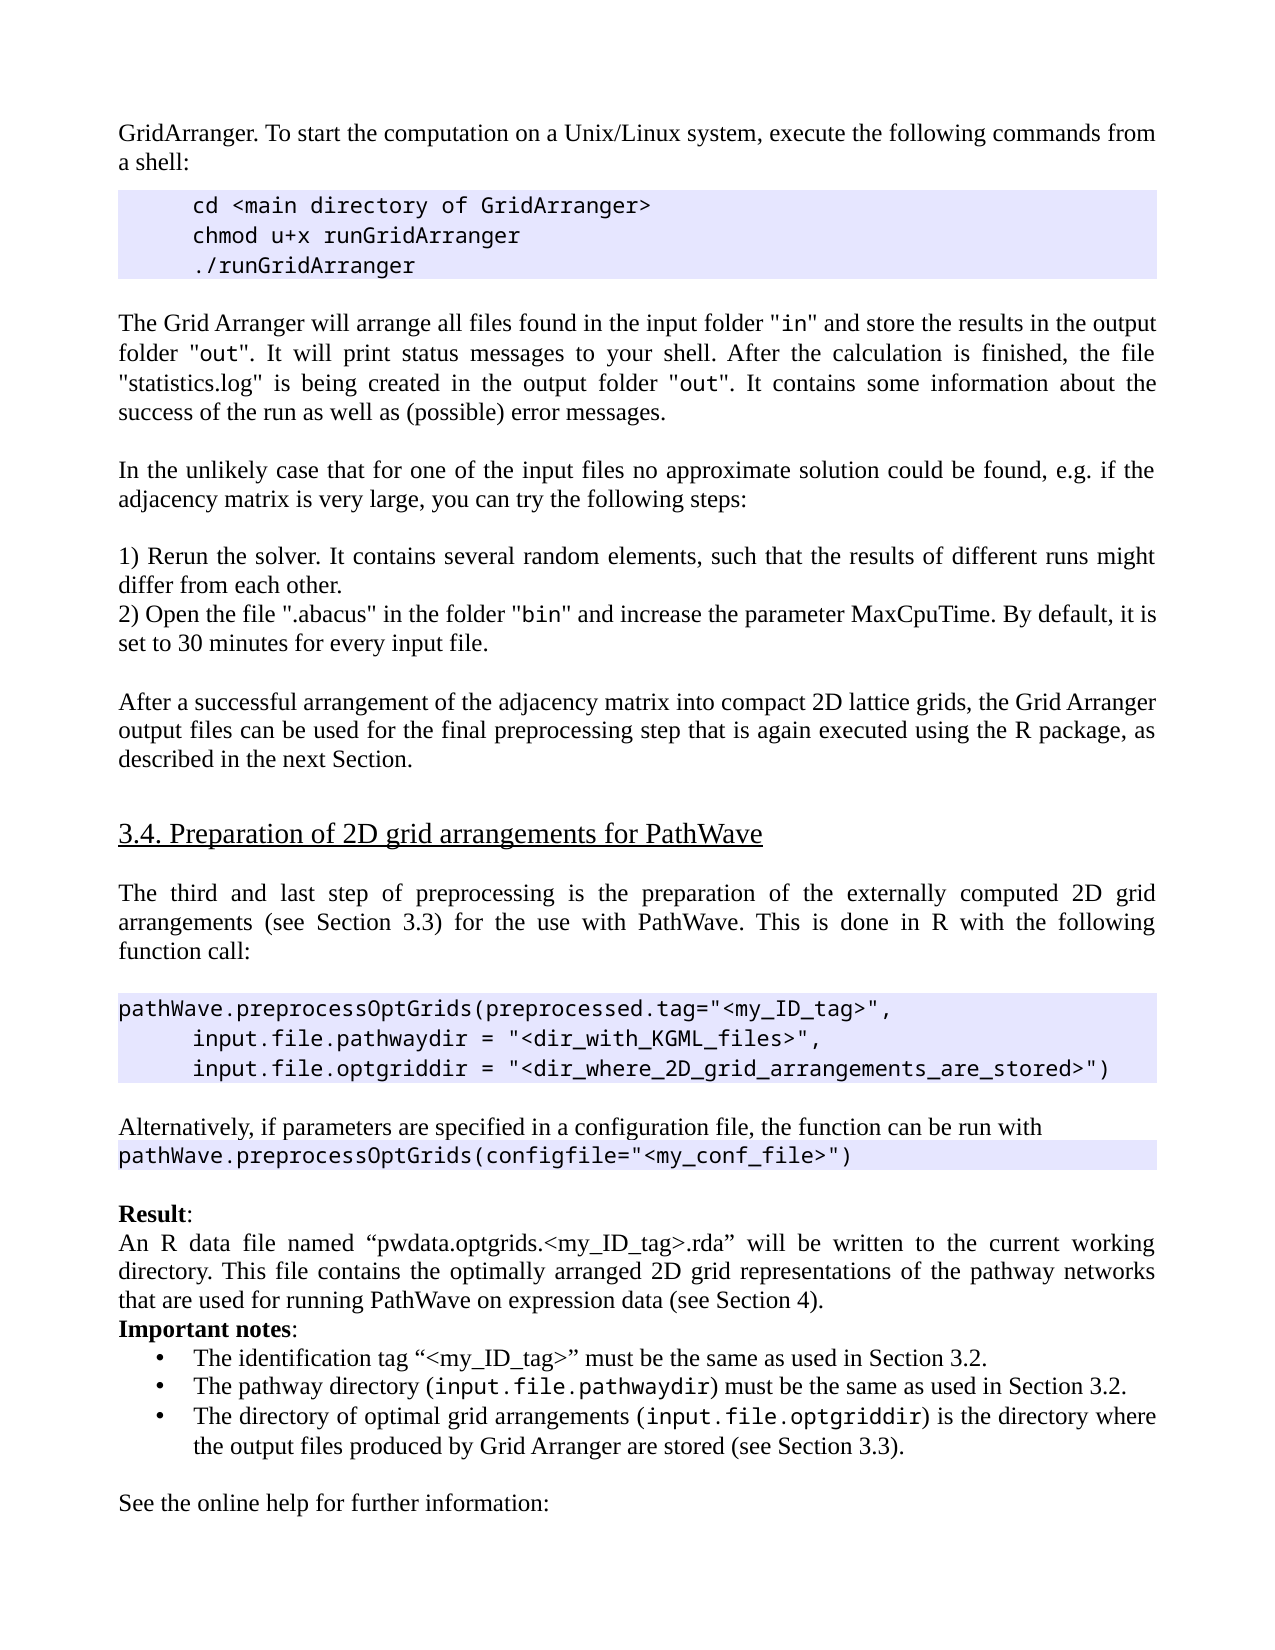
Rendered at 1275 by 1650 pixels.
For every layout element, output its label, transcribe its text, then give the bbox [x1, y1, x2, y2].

text ./runGridArranger [118, 249, 1157, 279]
text chmod u+x runGridArranger [118, 220, 1157, 249]
list The identification tag “<my_ID_tag>” must be the same as used in Section 3.2. [156, 1343, 1157, 1371]
list The pathway directory (input.file.pathwaydir) must be the same as used in Section 3.2. [156, 1371, 1157, 1401]
text pathWave.preprocessOptGrids(configfile="<my_conf_file>") [118, 1140, 1157, 1170]
text Result: [118, 1199, 1157, 1228]
text 1) Rerun the solver. It contains several random elements, such that the results of different runs might differ from each other. [118, 541, 1157, 599]
text input.file.pathwaydir = "<dir_with_KGML_files>", [118, 1023, 1157, 1053]
text See the online help for further information: [118, 1488, 1157, 1517]
text The Grid Arranger will arrange all files found in the input folder "in" and store the results in the output folder "out". It will print status messages to your shell. After the calculation is finished, the file "statistics.log" is being created in the output folder "out". It contains some information about the success of the run as well as (possible) error messages. [118, 308, 1157, 426]
text 3.4. Preparation of 2D grid arrangements for PathWave [118, 816, 1157, 850]
text 2) Open the file ".abacus" in the folder "bin" and increase the parameter MaxCpuTime. By default, it is set to 30 minutes for every input file. [118, 599, 1157, 657]
list The directory of optimal grid arrangements (input.file.optgriddir) is the directory where the output files produced by Grid Arranger are stored (see Section 3.3). [156, 1401, 1157, 1460]
text pathWave.preprocessOptGrids(preprocessed.tag="<my_ID_tag>", [118, 993, 1157, 1023]
text The third and last step of preprocessing is the preparation of the externally computed 2D grid arrangements (see Section 3.3) for the use with PathWave. This is done in R with the following function call: [118, 878, 1157, 965]
text Alternatively, if parameters are specified in a configuration file, the function can be run with [118, 1112, 1157, 1140]
text After a successful arrangement of the adjacency matrix into compact 2D lattice grids, the Grid Arranger output files can be used for the final preprocessing step that is again executed using the R package, as described in the next Section. [118, 687, 1157, 773]
text In the unlikely case that for one of the input files no approximate solution could be found, e.g. if the adjacency matrix is very large, you can try the following steps: [118, 455, 1157, 512]
text An R data file named “pwdata.optgrids.<my_ID_tag>.rda” will be written to the current working directory. This file contains the optimally arranged 2D grid representations of the pathway networks that are used for running PathWave on expression data (see Section 4). [118, 1228, 1157, 1314]
text GridArranger. To start the computation on a Unix/Linux system, execute the following commands from a shell: [118, 118, 1157, 176]
text Important notes: [118, 1314, 1157, 1343]
text input.file.optgriddir = "<dir_where_2D_grid_arrangements_are_stored>") [118, 1053, 1157, 1083]
text cd <main directory of GridArranger> [118, 190, 1157, 220]
